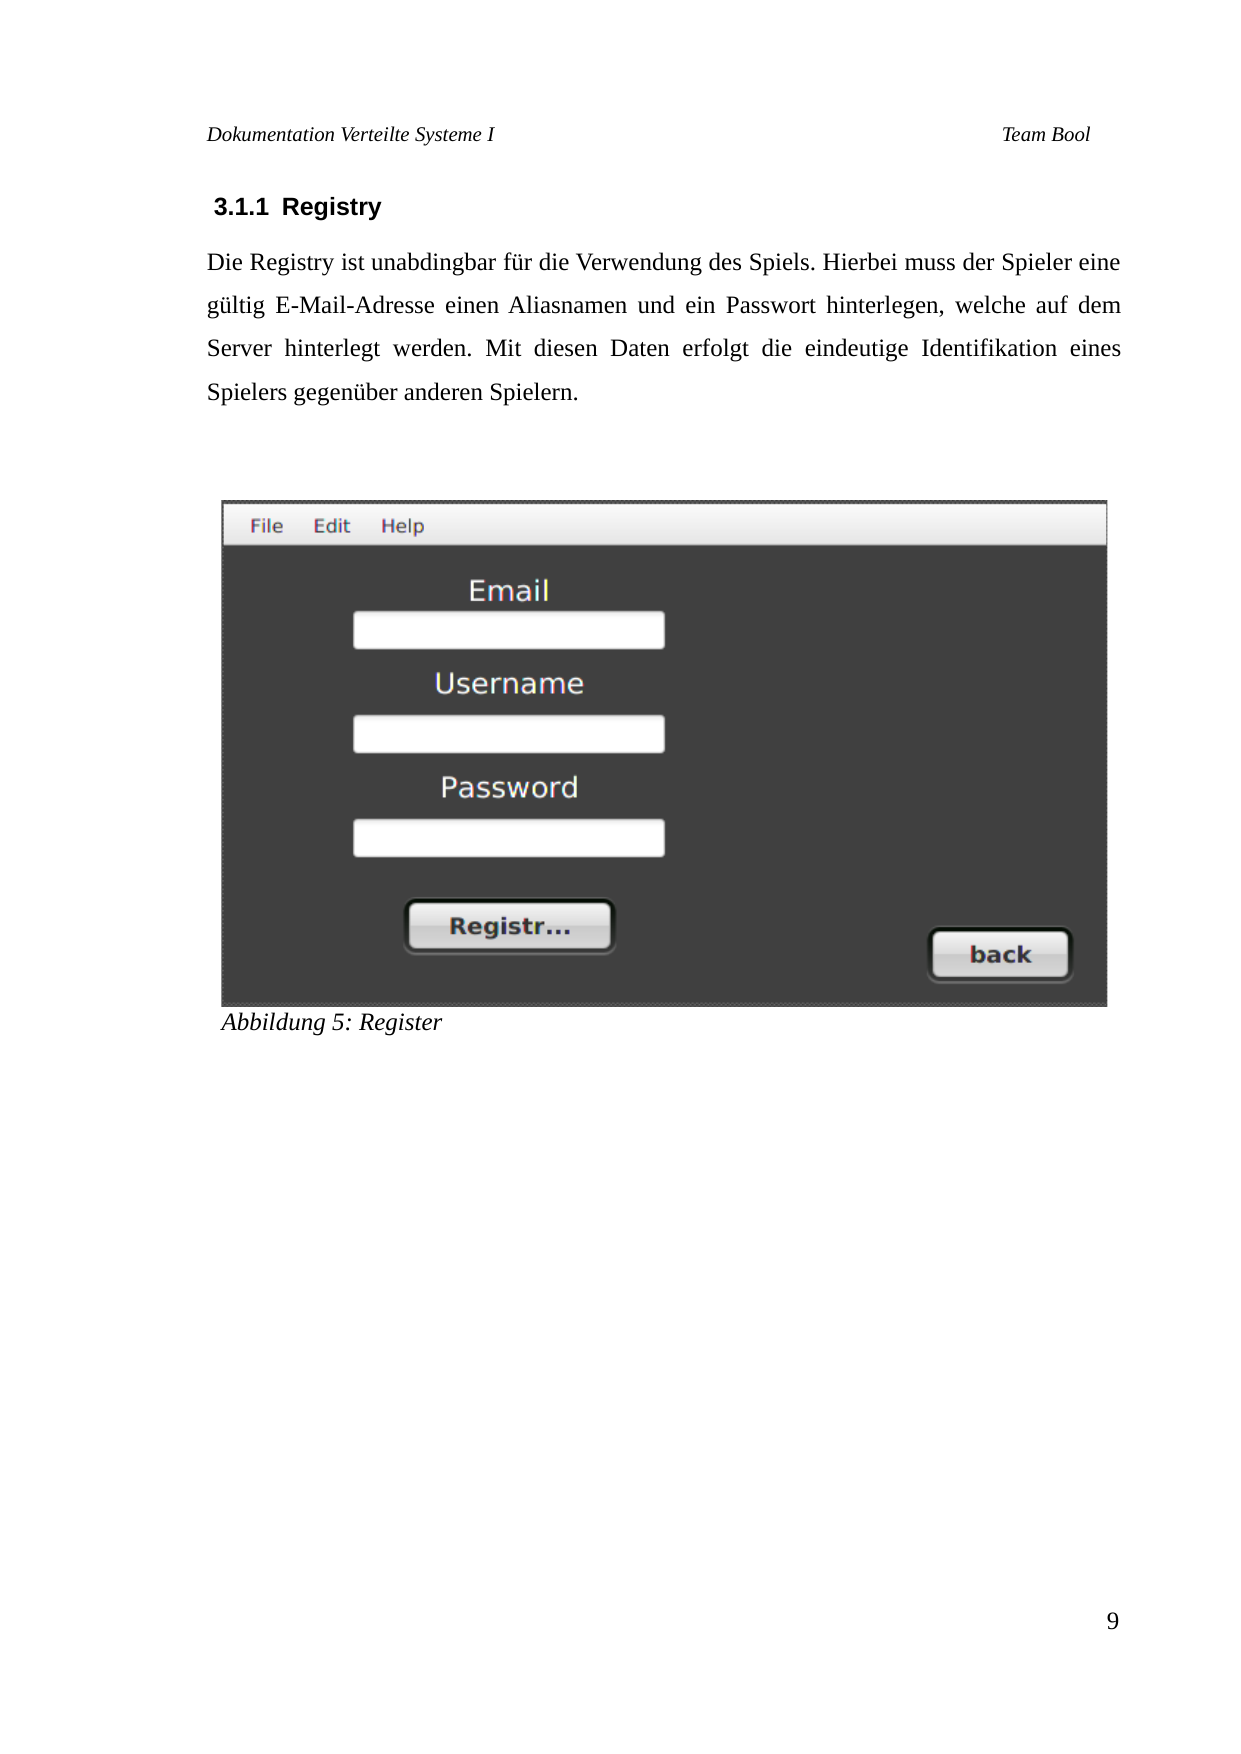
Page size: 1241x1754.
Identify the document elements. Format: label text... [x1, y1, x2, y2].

picture [221, 500, 1108, 1007]
text Abbildung 5: Register [221, 1007, 1107, 1035]
subtitle Registry [207, 192, 1122, 220]
text Die Registry ist unabdingbar für die Verwendung des Spiels. Hierbei muss der Spieler eine gültig E‑Mail‑Adresse einen Aliasnamen und ein Passwort hinterlegen, welche auf dem Server hinterlegt werden. Mit diesen Daten erfolgt die eindeutige Identifikation eines Spielers gegenüber anderen Spielern. [207, 247, 1122, 405]
